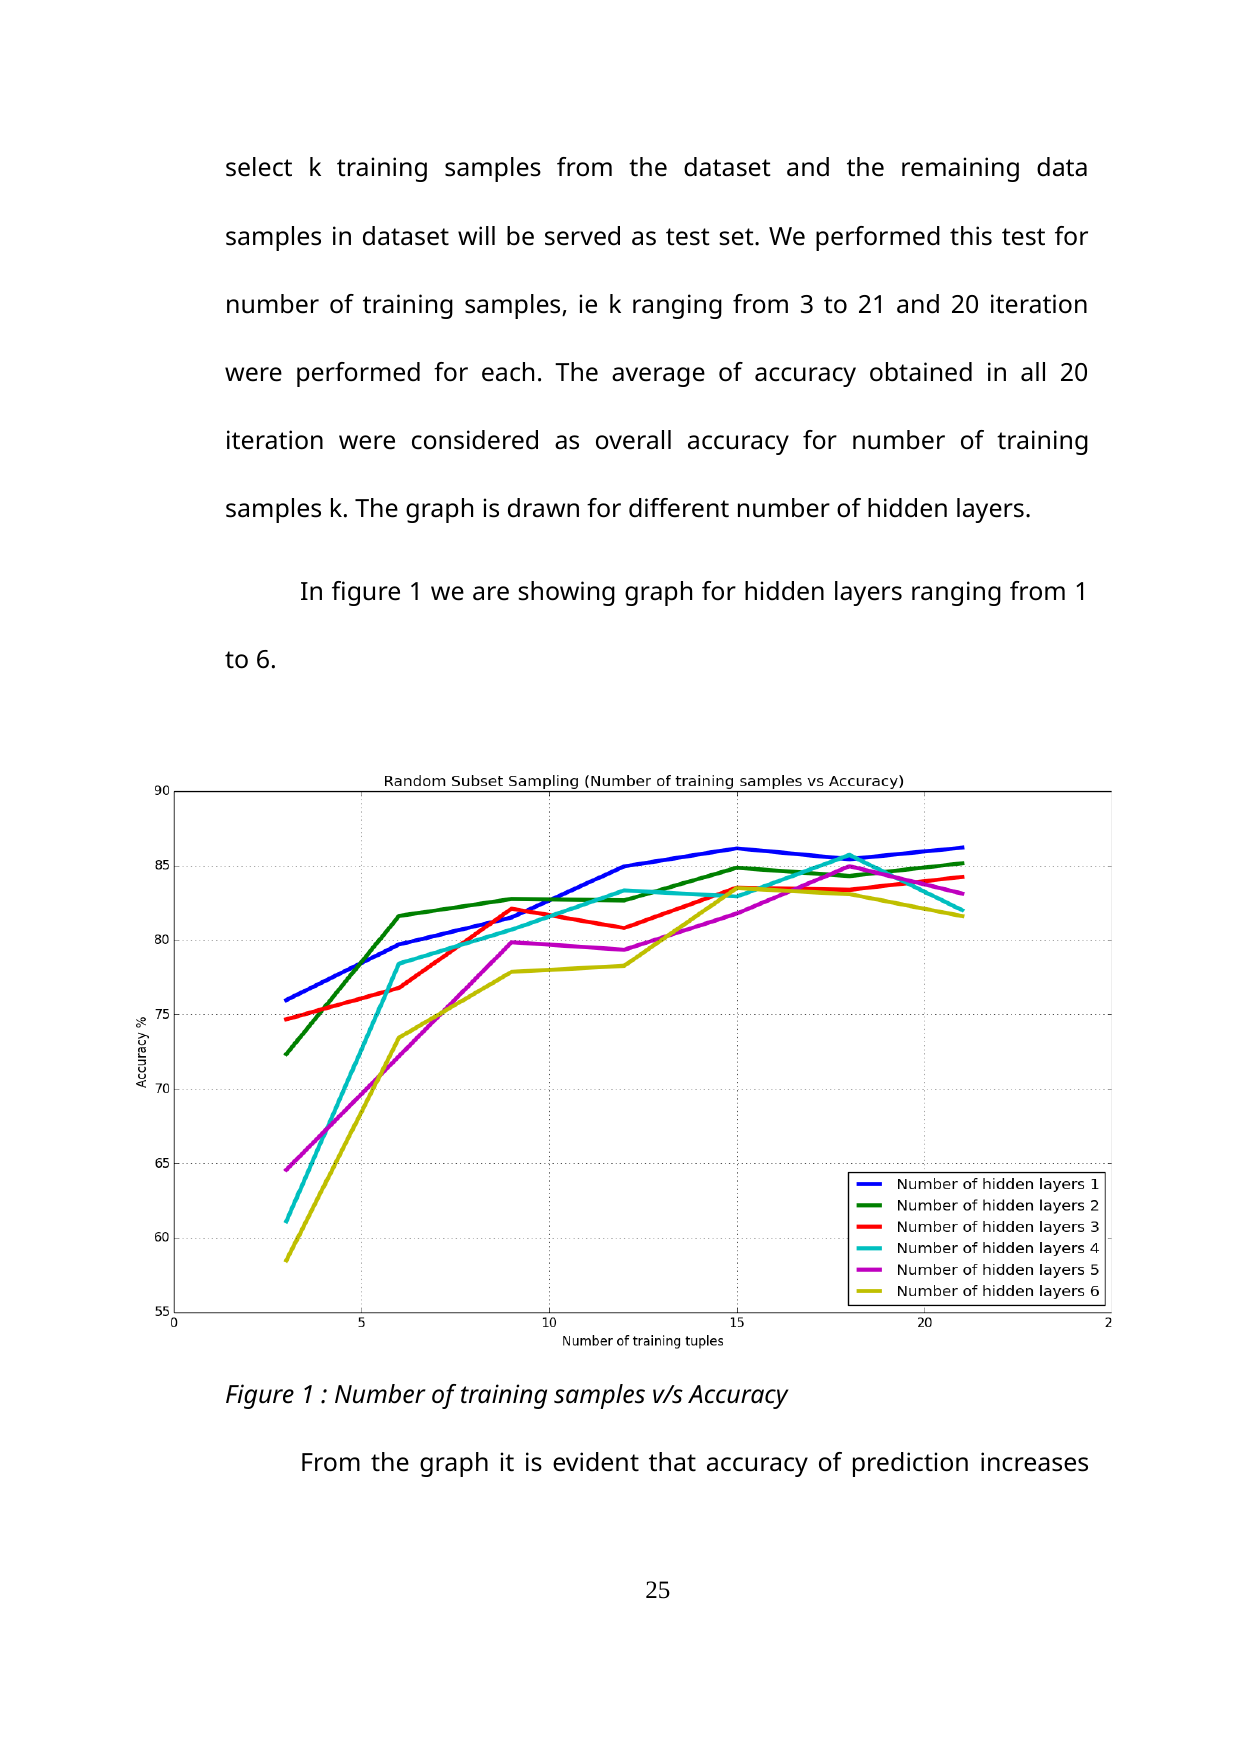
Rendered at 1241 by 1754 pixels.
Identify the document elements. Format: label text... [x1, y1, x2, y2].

text In figure 1 we are showing graph for hidden layers ranging from 1 to 6. [225, 574, 1090, 676]
text select k training samples from the dataset and the remaining data samples in dataset will be served as test set. We performed this test for number of training samples, ie k ranging from 3 to 21 and 20 iteration were performed for each. The average of accuracy obtained in all 20 iteration were considered as overall accuracy for number of training samples k. The graph is drawn for different number of hidden layers. [225, 150, 1090, 525]
text Figure 1 : Number of training samples v/s Accuracy [225, 1377, 1090, 1411]
text From the graph it is evident that accuracy of prediction increases [225, 1411, 1090, 1479]
picture [128, 726, 1112, 1377]
